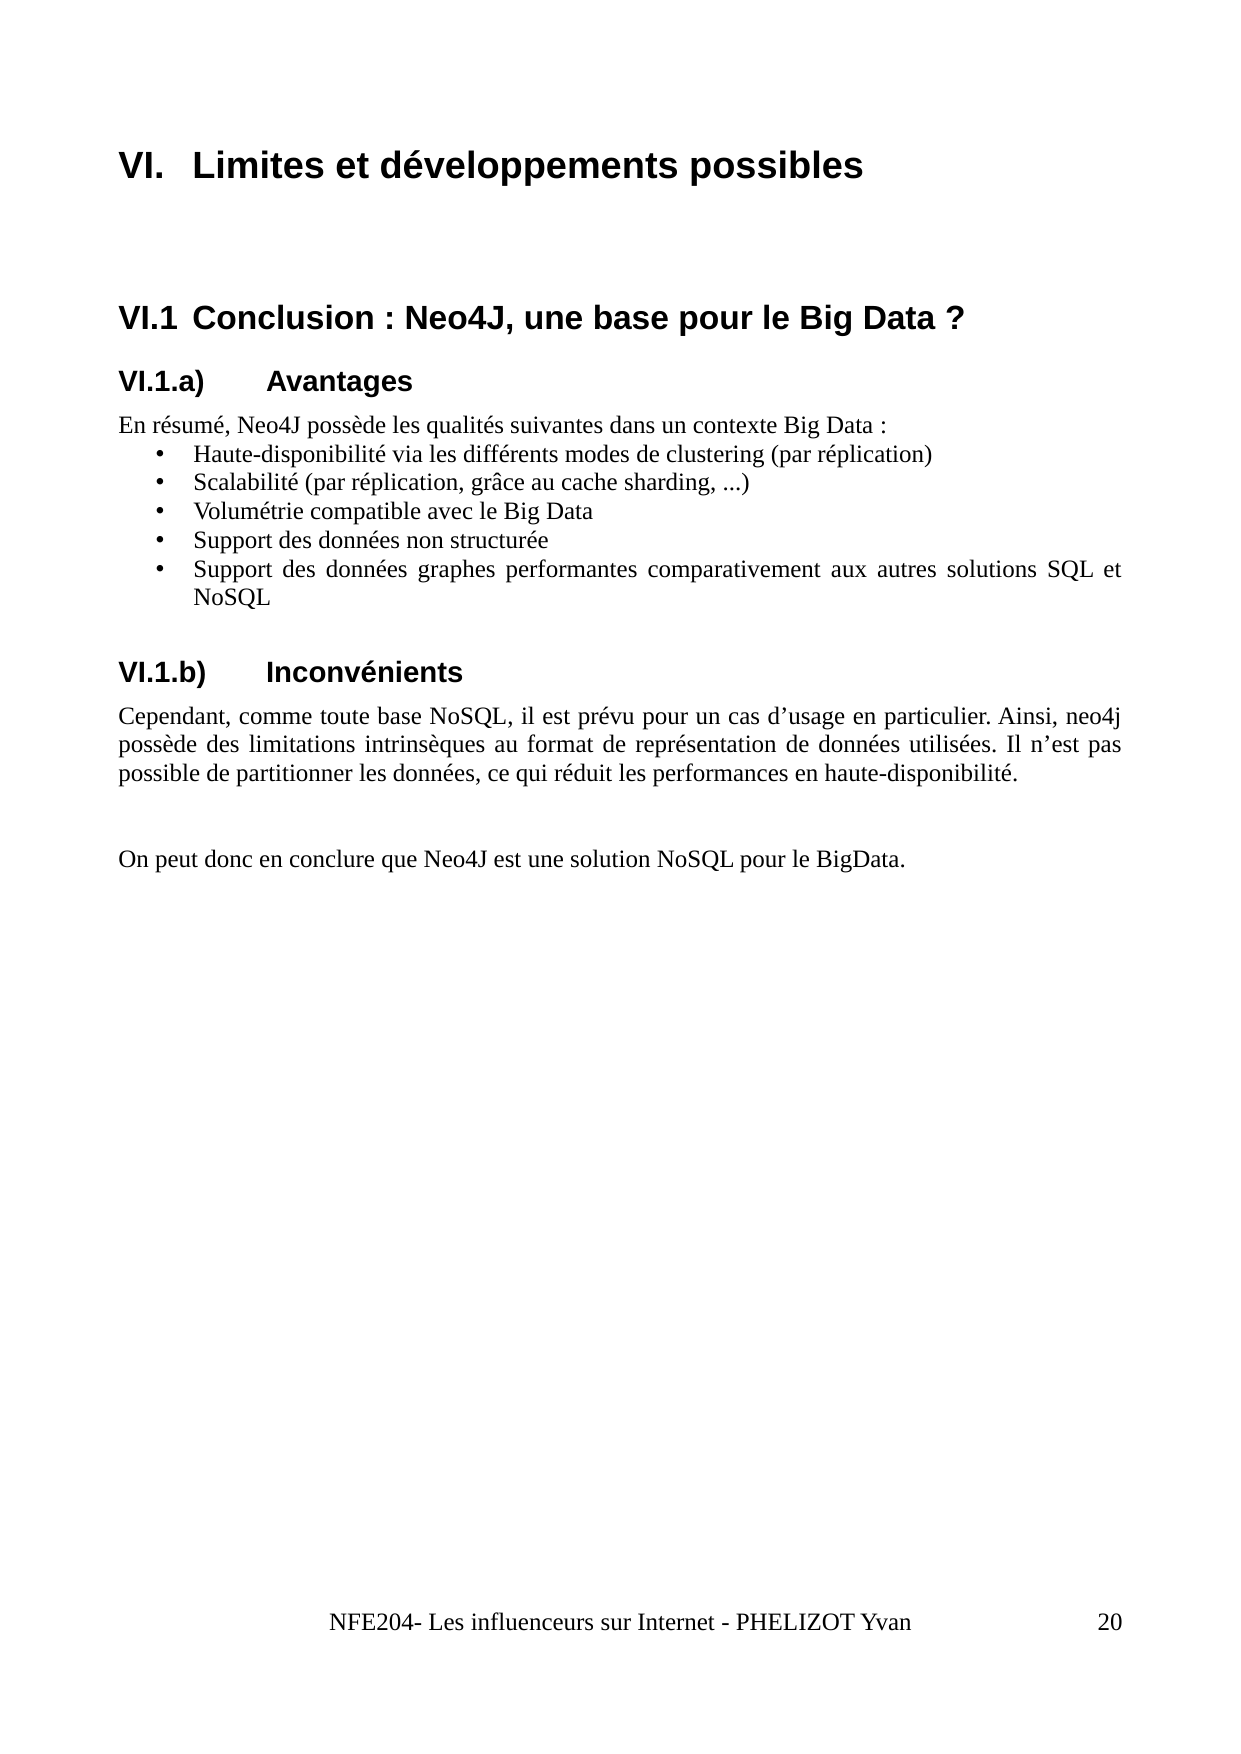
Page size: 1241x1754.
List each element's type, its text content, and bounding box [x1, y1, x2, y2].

subtitle Conclusion : Neo4J, une base pour le Big Data ? [118, 298, 1122, 337]
list Scalabilité (par réplication, grâce au cache sharding, ...) [156, 467, 1122, 496]
text On peut donc en conclure que Neo4J est une solution NoSQL pour le BigData. [118, 844, 1122, 873]
text En résumé, Neo4J possède les qualités suivantes dans un contexte Big Data : [118, 410, 1122, 439]
list Support des données non structurée [156, 525, 1122, 554]
subtitle Limites et développements possibles [118, 143, 1122, 187]
subtitle Inconvénients [118, 654, 1122, 688]
list Volumétrie compatible avec le Big Data [156, 496, 1122, 525]
list Haute-disponibilité via les différents modes de clustering (par réplication) [156, 439, 1122, 467]
list Support des données graphes performantes comparativement aux autres solutions SQL et NoSQL [156, 554, 1122, 611]
text Cependant, comme toute base NoSQL, il est prévu pour un cas d’usage en particulier. Ainsi, neo4j possède des limitations intrinsèques au format de représentation de données utilisées. Il n’est pas possible de partitionner les données, ce qui réduit les performances en haute-disponibilité. [118, 701, 1122, 787]
subtitle Avantages [118, 364, 1122, 397]
